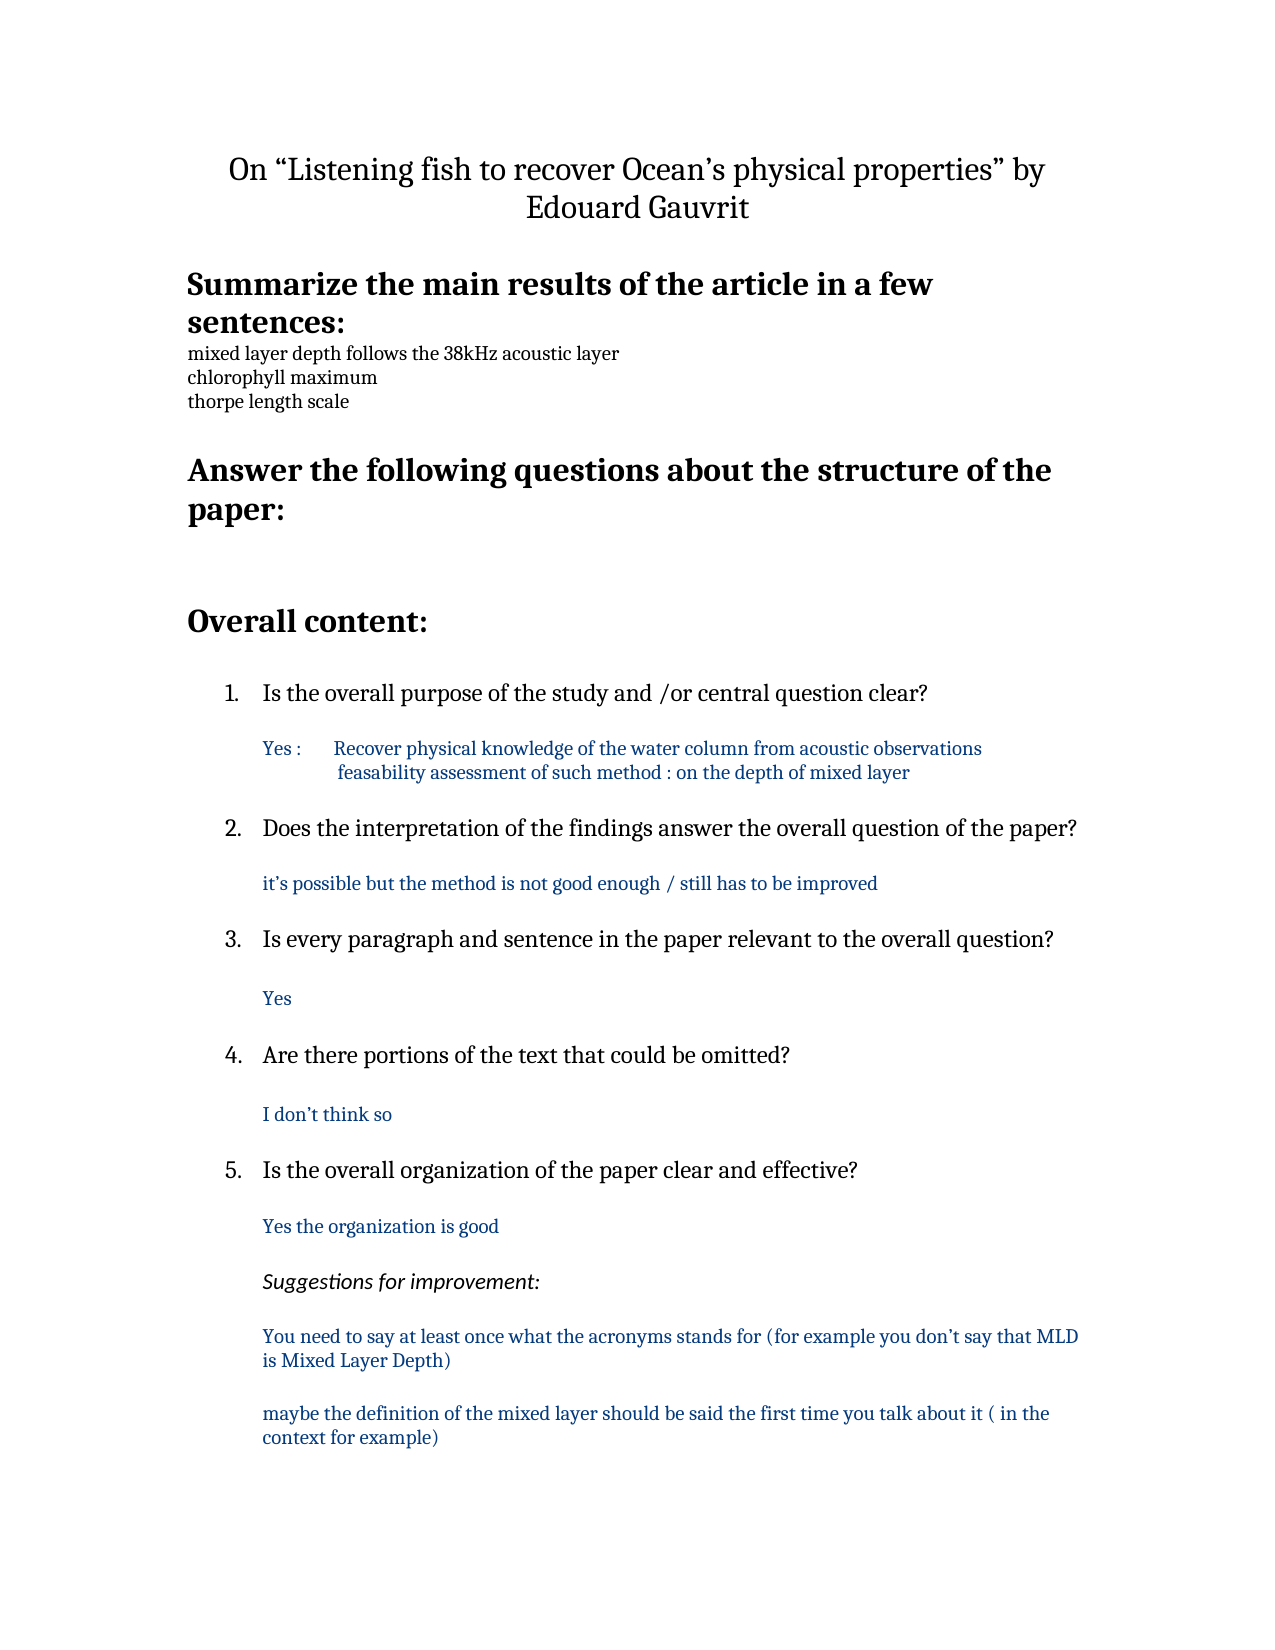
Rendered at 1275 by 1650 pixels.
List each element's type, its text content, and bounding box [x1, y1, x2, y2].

list Summarize the main results of the article in a few sentences: [187, 265, 1087, 342]
list it’s possible but the method is not good enough / still has to be improved [225, 872, 1087, 896]
text maybe the definition of the mixed layer should be said the first time you talk about it ( in the context for example) [262, 1402, 1087, 1450]
text Yes the organization is good [262, 1214, 1087, 1238]
text Overall content: [187, 602, 1087, 641]
list On “Listening fish to recover Ocean’s physical properties” by Edouard Gauvrit [187, 150, 1087, 227]
list Yes : Recover physical knowledge of the water column from acoustic observations [262, 737, 1087, 761]
list Are there portions of the text that could be omitted? [225, 1041, 1087, 1069]
text Yes [187, 983, 1087, 1011]
text You need to say at least once what the acronyms stands for (for example you don’t say that MLD is Mixed Layer Depth) [262, 1325, 1087, 1373]
list Is the overall organization of the paper clear and effective? [225, 1156, 1087, 1185]
list mixed layer depth follows the 38kHz acoustic layer [187, 342, 1087, 366]
list Answer the following questions about the structure of the paper: [187, 452, 1087, 528]
list Is the overall purpose of the study and /or central question clear? [225, 679, 1087, 708]
list thorpe length scale [187, 389, 1087, 413]
text Suggestions for improvement: [262, 1267, 1087, 1296]
list Does the interpretation of the findings answer the overall question of the paper? [225, 814, 1087, 842]
list Is every paragraph and sentence in the paper relevant to the overall question? [225, 925, 1087, 953]
list feasability assessment of such method : on the depth of mixed layer [262, 761, 1087, 784]
text I don’t think so [262, 1098, 1087, 1127]
list chlorophyll maximum [187, 366, 1087, 389]
